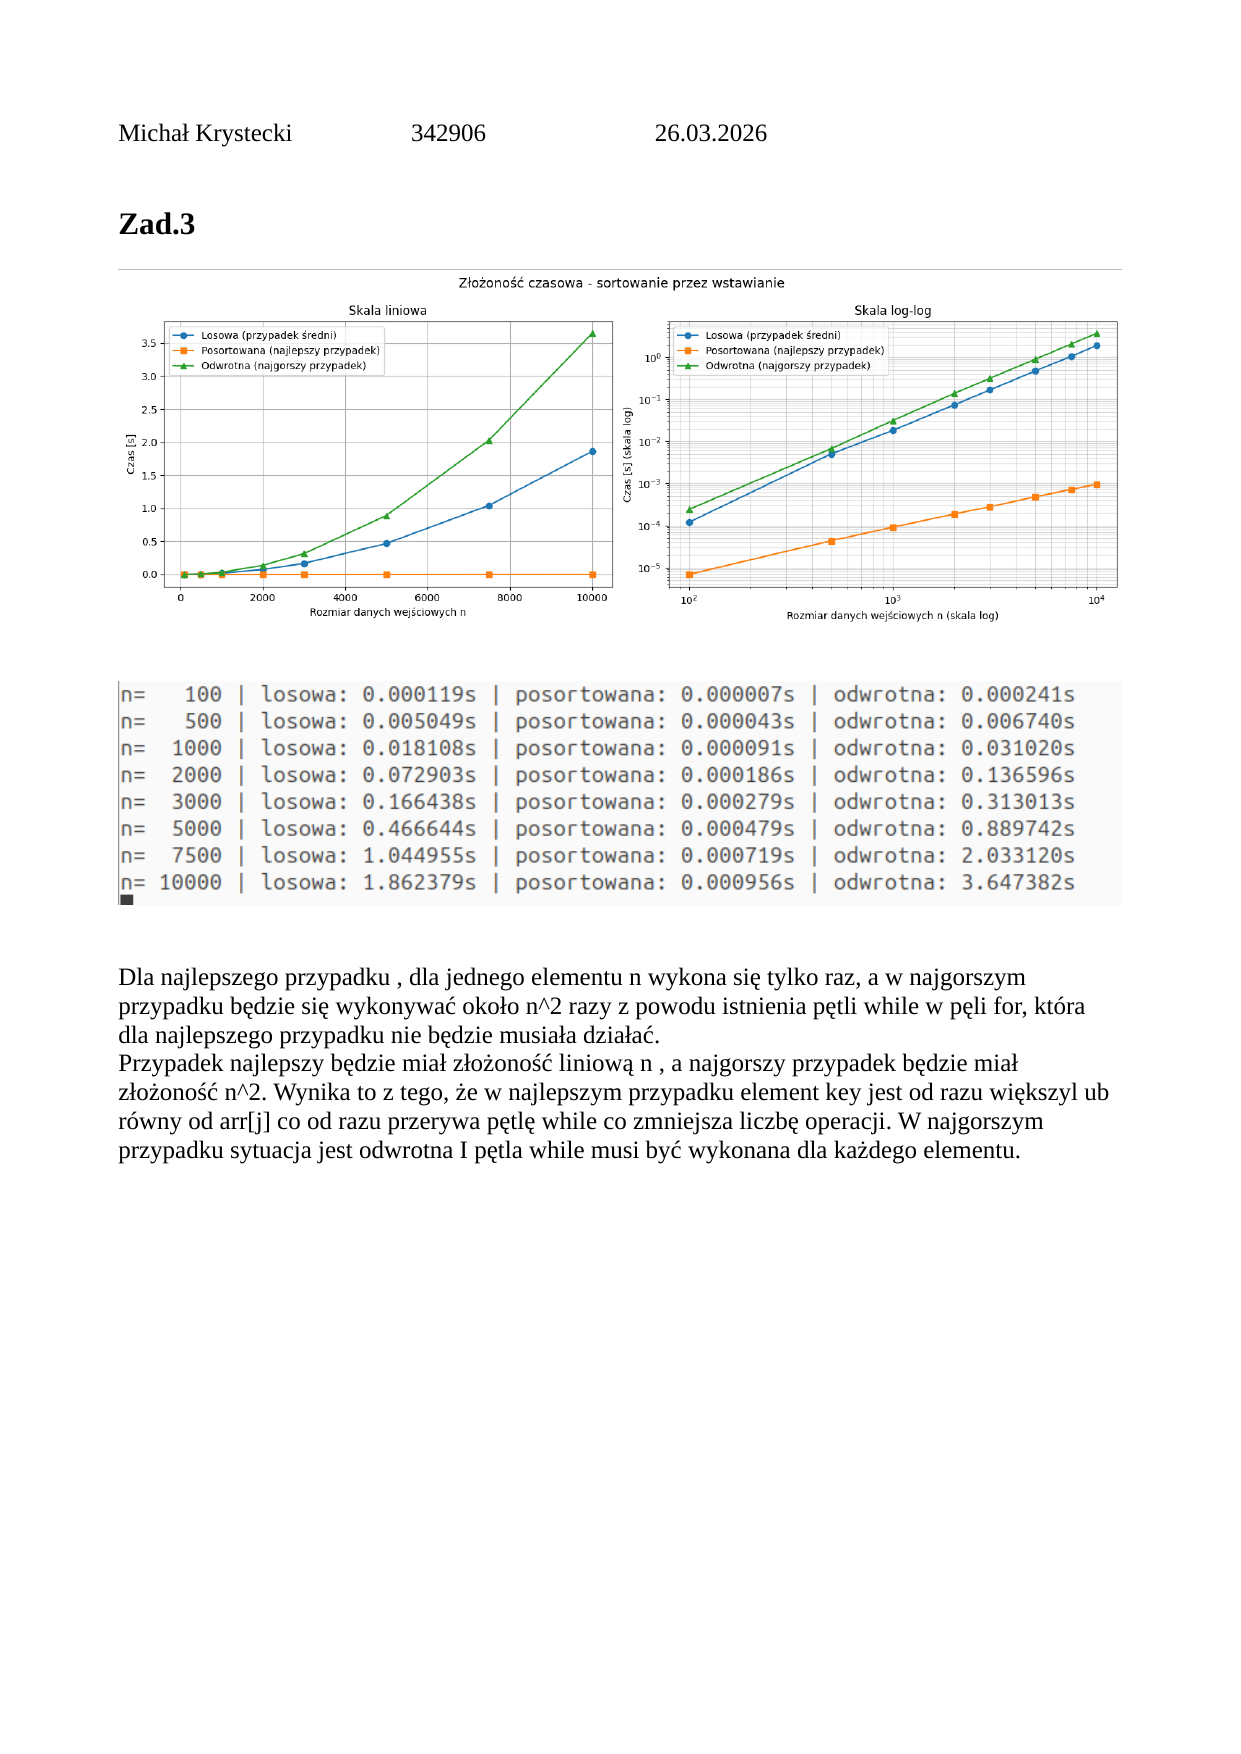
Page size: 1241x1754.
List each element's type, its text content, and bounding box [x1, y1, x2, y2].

text Zad.3 [118, 205, 1122, 241]
text Dla najlepszego przypadku , dla jednego elementu n wykona się tylko raz, a w najgorszym przypadku będzie się wykonywać około n^2 razy z powodu istnienia pętli while w pęli for, która dla najlepszego przypadku nie będzie musiała działać. [118, 962, 1122, 1048]
picture [118, 681, 1123, 905]
text Przypadek najlepszy będzie miał złożoność liniową n , a najgorszy przypadek będzie miał złożoność n^2. Wynika to z tego, że w najlepszym przypadku element key jest od razu większyl ub równy od arr[j] co od razu przerywa pętlę while co zmniejsza liczbę operacji. W najgorszym przypadku sytuacja jest odwrotna I pętla while musi być wykonana dla każdego elementu. [118, 1048, 1122, 1163]
picture [118, 269, 1123, 624]
